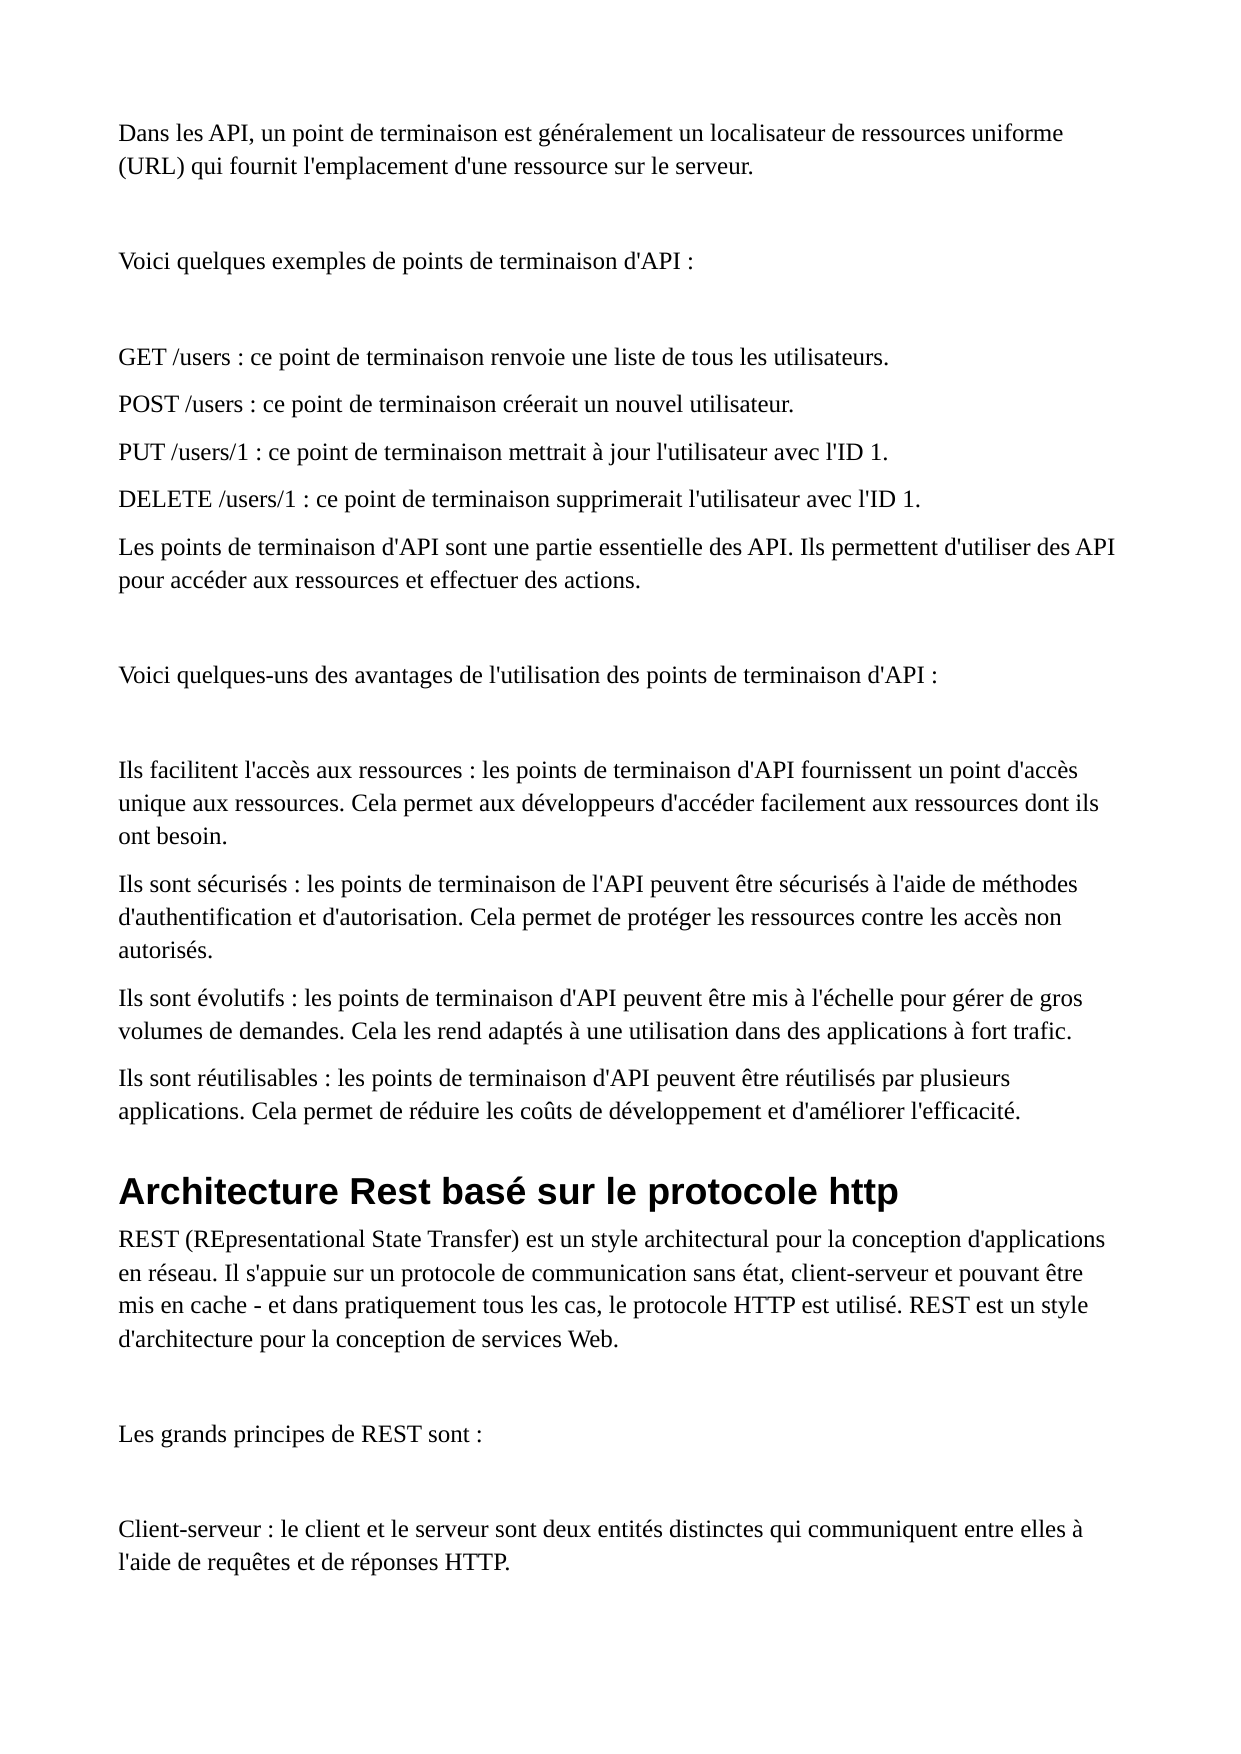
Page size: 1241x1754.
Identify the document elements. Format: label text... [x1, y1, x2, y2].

text Voici quelques-uns des avantages de l'utilisation des points de terminaison d'API : [118, 660, 1122, 689]
text Ils sont évolutifs : les points de terminaison d'API peuvent être mis à l'échelle pour gérer de gros volumes de demandes. Cela les rend adaptés à une utilisation dans des applications à fort trafic. [118, 983, 1122, 1044]
text Client-serveur : le client et le serveur sont deux entités distinctes qui communiquent entre elles à l'aide de requêtes et de réponses HTTP. [118, 1514, 1122, 1576]
subtitle Architecture Rest basé sur le protocole http [118, 1169, 1122, 1212]
text Voici quelques exemples de points de terminaison d'API : [118, 246, 1122, 275]
text POST /users : ce point de terminaison créerait un nouvel utilisateur. [118, 389, 1122, 418]
text Ils sont réutilisables : les points de terminaison d'API peuvent être réutilisés par plusieurs applications. Cela permet de réduire les coûts de développement et d'améliorer l'efficacité. [118, 1063, 1122, 1125]
text Les grands principes de REST sont : [118, 1419, 1122, 1448]
text Ils sont sécurisés : les points de terminaison de l'API peuvent être sécurisés à l'aide de méthodes d'authentification et d'autorisation. Cela permet de protéger les ressources contre les accès non autorisés. [118, 869, 1122, 964]
text Ils facilitent l'accès aux ressources : les points de terminaison d'API fournissent un point d'accès unique aux ressources. Cela permet aux développeurs d'accéder facilement aux ressources dont ils ont besoin. [118, 755, 1122, 850]
text Les points de terminaison d'API sont une partie essentielle des API. Ils permettent d'utiliser des API pour accéder aux ressources et effectuer des actions. [118, 532, 1122, 594]
text Dans les API, un point de terminaison est généralement un localisateur de ressources uniforme (URL) qui fournit l'emplacement d'une ressource sur le serveur. [118, 118, 1122, 180]
text DELETE /users/1 : ce point de terminaison supprimerait l'utilisateur avec l'ID 1. [118, 484, 1122, 513]
text PUT /users/1 : ce point de terminaison mettrait à jour l'utilisateur avec l'ID 1. [118, 437, 1122, 466]
text REST (REpresentational State Transfer) est un style architectural pour la conception d'applications en réseau. Il s'appuie sur un protocole de communication sans état, client-serveur et pouvant être mis en cache - et dans pratiquement tous les cas, le protocole HTTP est utilisé. REST est un style d'architecture pour la conception de services Web. [118, 1224, 1122, 1352]
text GET /users : ce point de terminaison renvoie une liste de tous les utilisateurs. [118, 342, 1122, 370]
